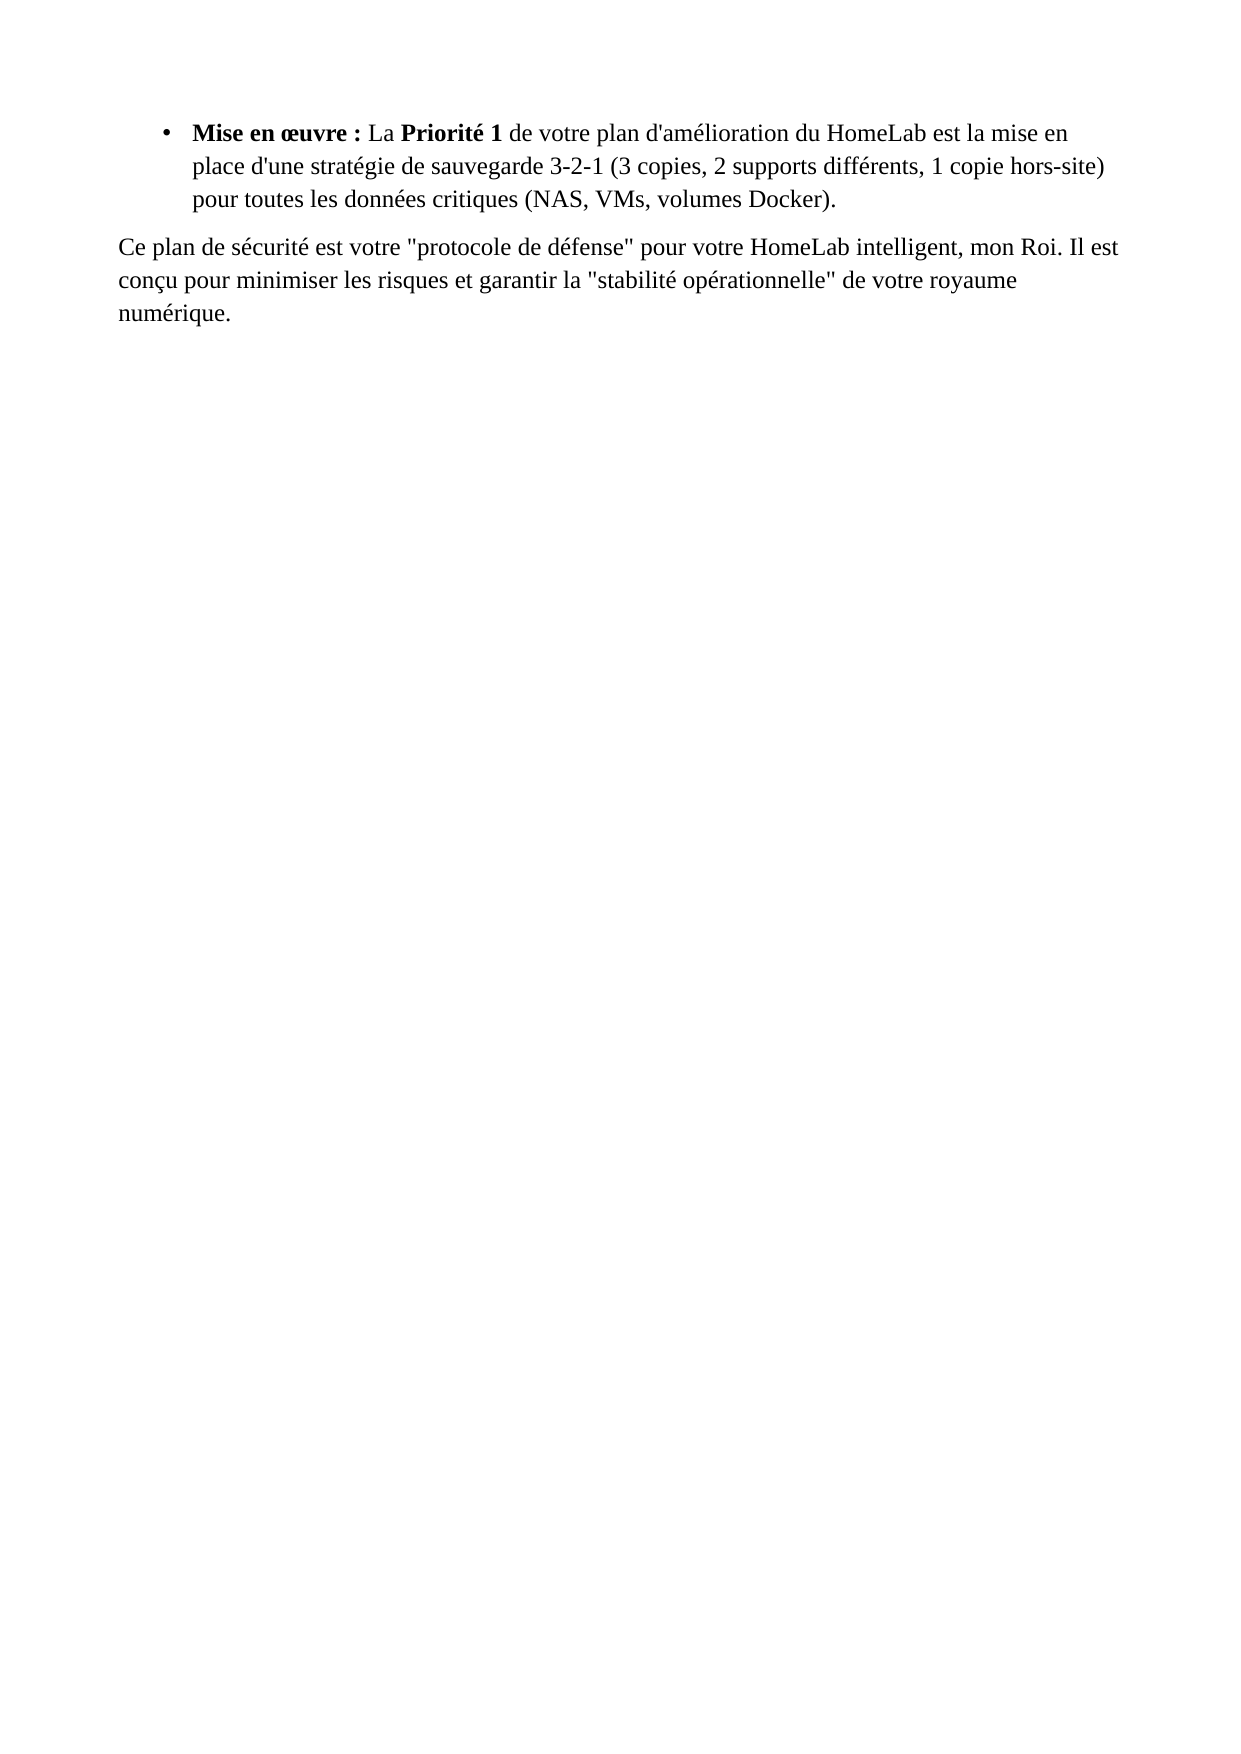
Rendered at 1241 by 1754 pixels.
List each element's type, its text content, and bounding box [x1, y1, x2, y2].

text Ce plan de sécurité est votre "protocole de défense" pour votre HomeLab intelligent, mon Roi. Il est conçu pour minimiser les risques et garantir la "stabilité opérationnelle" de votre royaume numérique. [118, 232, 1122, 327]
list Mise en œuvre : La Priorité 1 de votre plan d'amélioration du HomeLab est la mise en place d'une stratégie de sauvegarde 3-2-1 (3 copies, 2 supports différents, 1 copie hors-site) pour toutes les données critiques (NAS, VMs, volumes Docker). [162, 118, 1122, 213]
